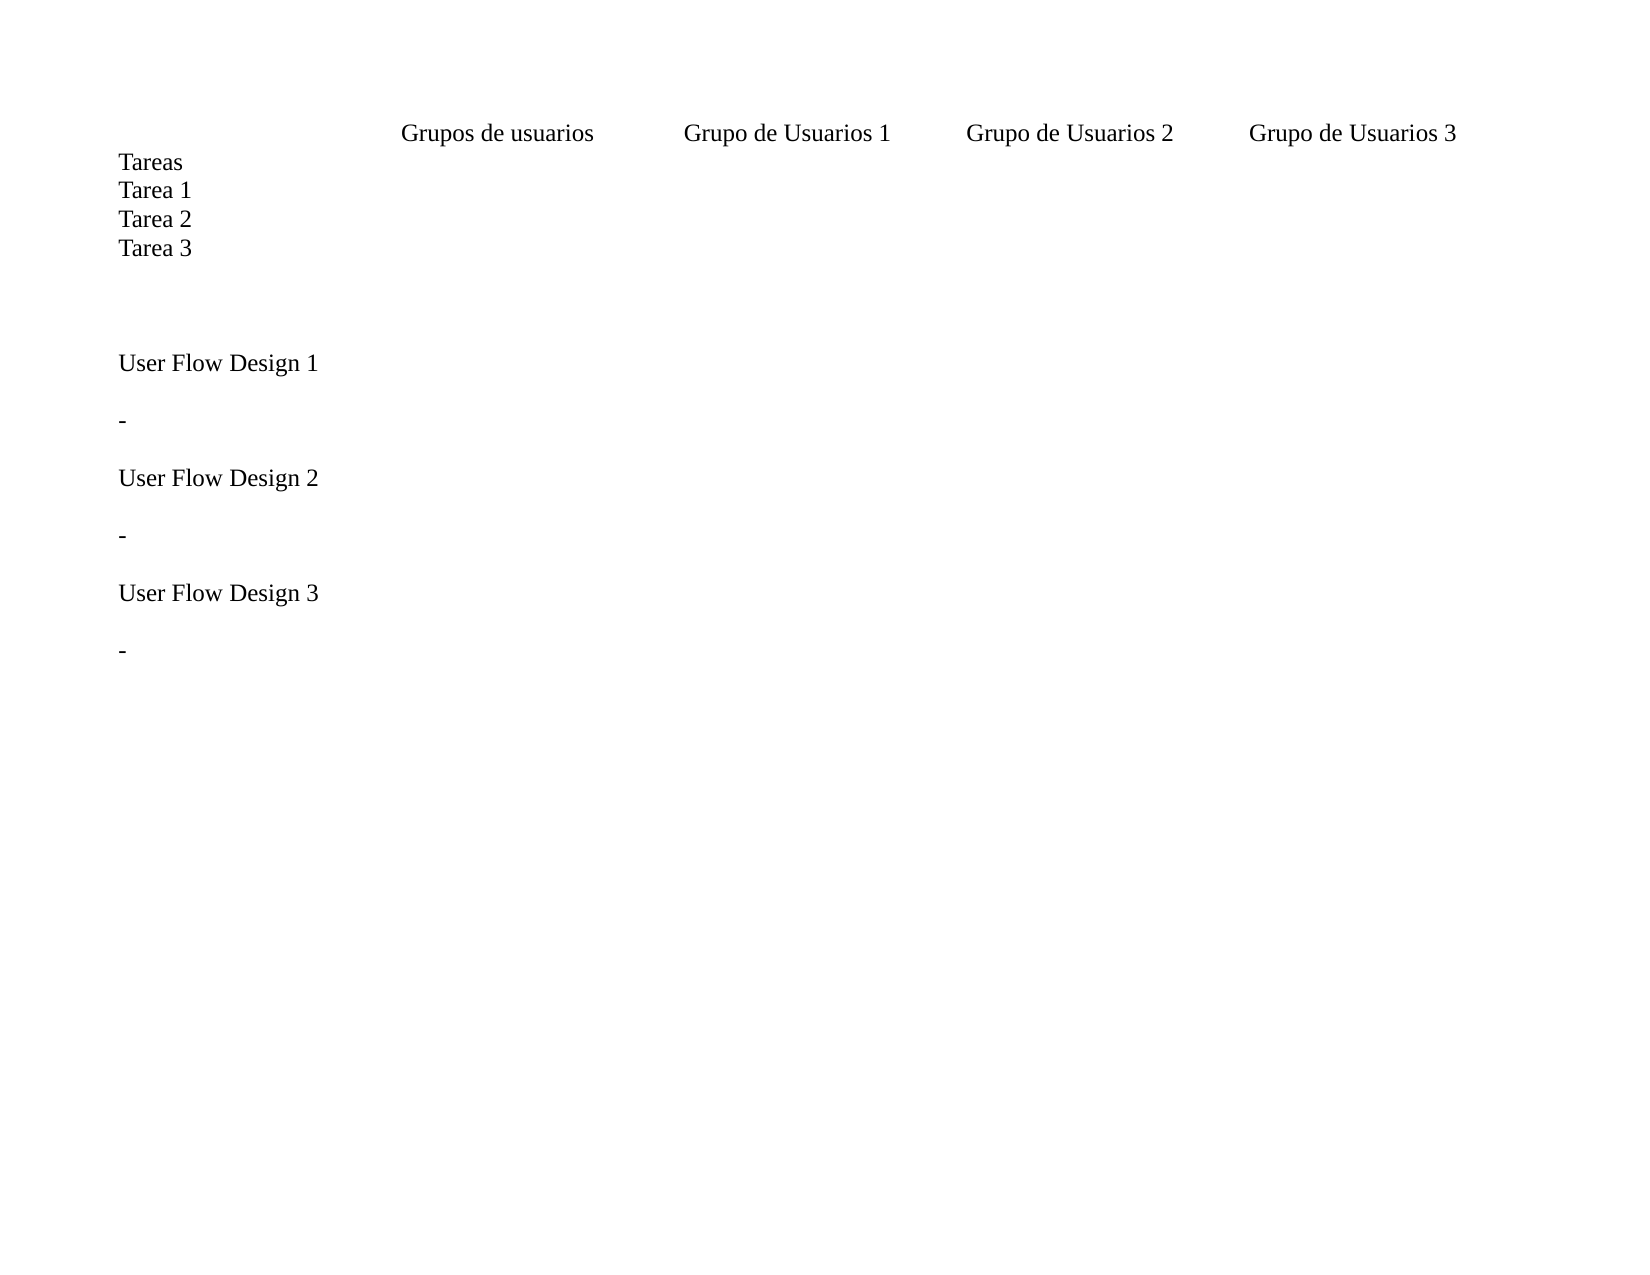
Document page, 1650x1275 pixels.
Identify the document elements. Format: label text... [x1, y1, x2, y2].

table_cell Tarea 1 [118, 176, 401, 204]
table_cell Tarea 3 [118, 233, 401, 262]
table_header [118, 118, 401, 147]
table_cell [966, 204, 1249, 233]
table_cell [1249, 176, 1532, 204]
table_cell [684, 147, 966, 176]
table_cell [966, 147, 1249, 176]
text - [118, 521, 1532, 549]
table_cell [966, 176, 1249, 204]
text User Flow Design 3 [118, 578, 1532, 607]
table_cell [401, 176, 683, 204]
table_header Grupo de Usuarios 3 [1249, 118, 1532, 147]
table_cell [684, 233, 966, 262]
table_cell [1249, 147, 1532, 176]
text - [118, 636, 1532, 664]
table_header Grupos de usuarios [401, 118, 683, 147]
table_cell [966, 233, 1249, 262]
text User Flow Design 1 [118, 348, 1532, 377]
table_header Grupo de Usuarios 2 [966, 118, 1249, 147]
table_cell [401, 147, 683, 176]
table_cell [401, 233, 683, 262]
table_cell [1249, 233, 1532, 262]
table_cell Tarea 2 [118, 204, 401, 233]
table_header Grupo de Usuarios 1 [684, 118, 966, 147]
text User Flow Design 2 [118, 463, 1532, 492]
table_cell [401, 204, 683, 233]
table_cell Tareas [118, 147, 401, 176]
table_cell [684, 204, 966, 233]
text - [118, 406, 1532, 434]
table_cell [684, 176, 966, 204]
table_cell [1249, 204, 1532, 233]
